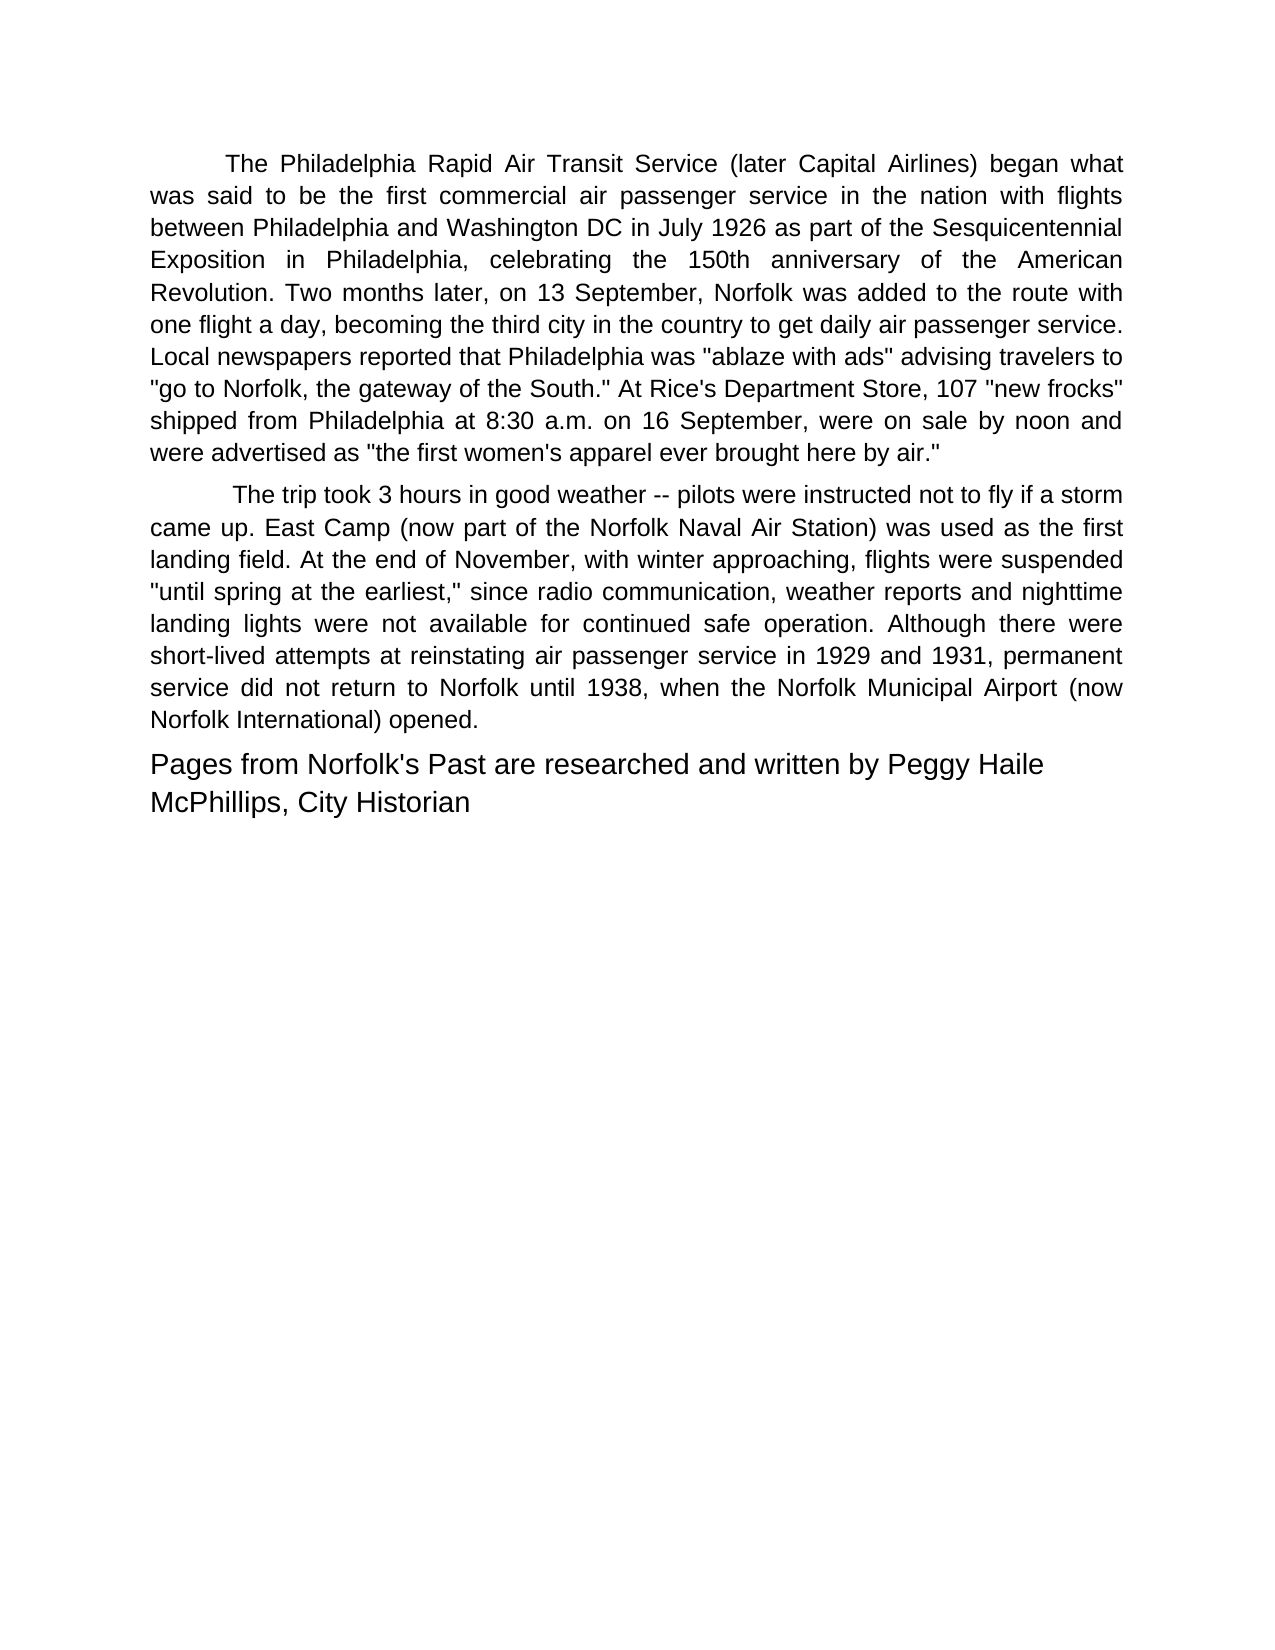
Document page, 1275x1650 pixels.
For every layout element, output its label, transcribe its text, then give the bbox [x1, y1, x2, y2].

text Pages from Norfolk's Past are researched and written by Peggy Haile McPhillips, City Historian [150, 748, 1125, 818]
text The trip took 3 hours in good weather -- pilots were instructed not to fly if a storm came up. East Camp (now part of the Norfolk Naval Air Station) was used as the first landing field. At the end of November, with winter approaching, flights were suspended "until spring at the earliest," since radio communication, weather reports and nighttime landing lights were not available for continued safe operation. Although there were short-lived attempts at reinstating air passenger service in 1929 and 1931, permanent service did not return to Norfolk until 1938, when the Norfolk Municipal Airport (now Norfolk International) opened. [150, 481, 1125, 734]
text The Philadelphia Rapid Air Transit Service (later Capital Airlines) began what was said to be the first commercial air passenger service in the nation with flights between Philadelphia and Washington DC in July 1926 as part of the Sesquicentennial Exposition in Philadelphia, celebrating the 150th anniversary of the American Revolution. Two months later, on 13 September, Norfolk was added to the route with one flight a day, becoming the third city in the country to get daily air passenger service. Local newspapers reported that Philadelphia was "ablaze with ads" advising travelers to "go to Norfolk, the gateway of the South." At Rice's Department Store, 107 "new frocks" shipped from Philadelphia at 8:30 a.m. on 16 September, were on sale by noon and were advertised as "the first women's apparel ever brought here by air." [150, 150, 1125, 467]
